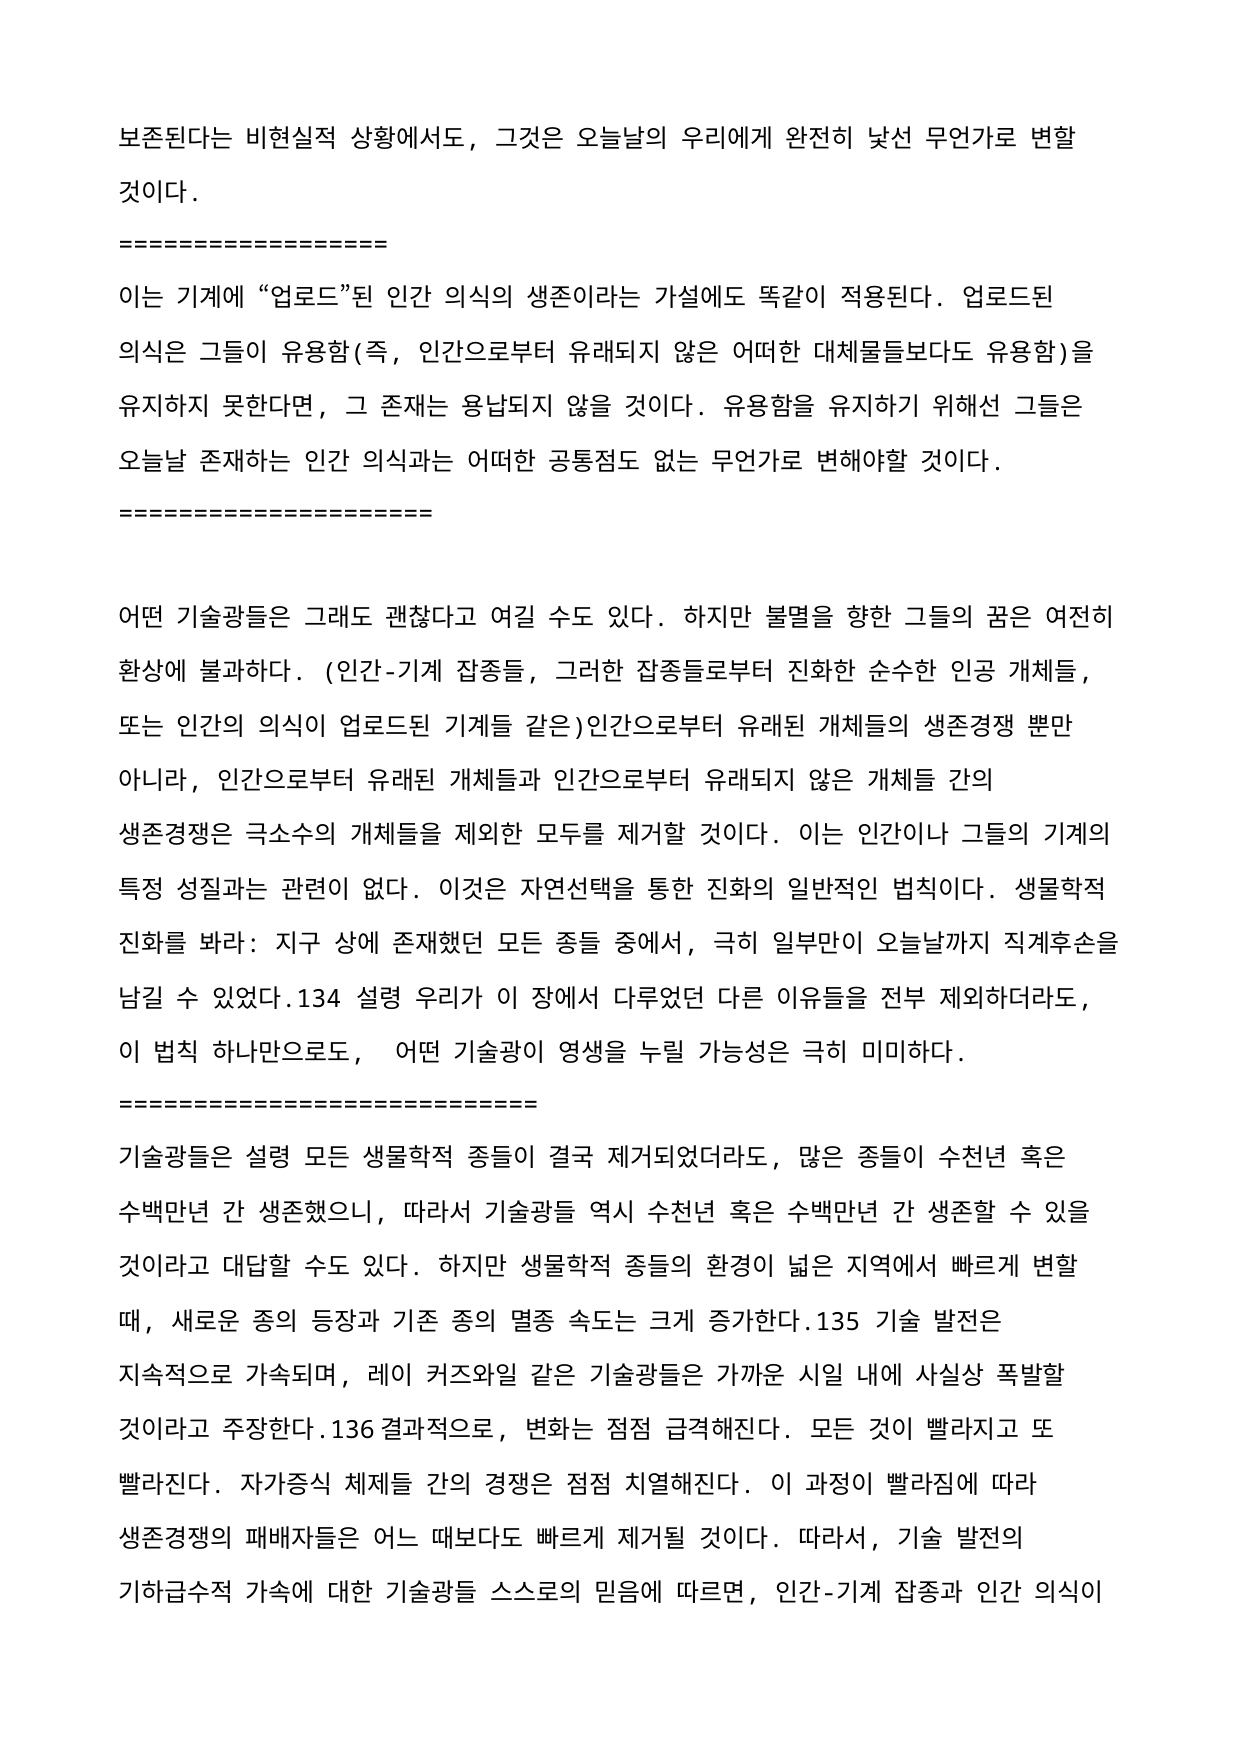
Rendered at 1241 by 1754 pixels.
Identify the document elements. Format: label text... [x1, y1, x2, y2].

text 이는 기계에 “업로드”된 인간 의식의 생존이라는 가설에도 똑같이 적용된다. 업로드된 의식은 그들이 유용함(즉, 인간으로부터 유래되지 않은 어떠한 대체물들보다도 유용함)을 유지하지 못한다면, 그 존재는 용납되지 않을 것이다. 유용함을 유지하기 위해선 그들은 오늘날 존재하는 인간 의식과는 어떠한 공통점도 없는 무언가로 변해야할 것이다. [118, 278, 1122, 477]
text ============================ [118, 1087, 1122, 1121]
text 어떤 기술광들은 그래도 괜찮다고 여길 수도 있다. 하지만 불멸을 향한 그들의 꿈은 여전히 환상에 불과하다. (인간-기계 잡종들, 그러한 잡종들로부터 진화한 순수한 인공 개체들, 또는 인간의 의식이 업로드된 기계들 같은)인간으로부터 유래된 개체들의 생존경쟁 뿐만 아니라, 인간으로부터 유래된 개체들과 인간으로부터 유래되지 않은 개체들 간의 생존경쟁은 극소수의 개체들을 제외한 모두를 제거할 것이다. 이는 인간이나 그들의 기계의 특정 성질과는 관련이 없다. 이것은 자연선택을 통한 진화의 일반적인 법칙이다. 생물학적 진화를 봐라: 지구 상에 존재했던 모든 종들 중에서, 극히 일부만이 오늘날까지 직계후손을 남길 수 있었다.134 설령 우리가 이 장에서 다루었던 다른 이유들을 전부 제외하더라도, 이 법칙 하나만으로도, 어떤 기술광이 영생을 누릴 가능성은 극히 미미하다. [118, 597, 1122, 1069]
text 기술광들은 설령 모든 생물학적 종들이 결국 제거되었더라도, 많은 종들이 수천년 혹은 수백만년 간 생존했으니, 따라서 기술광들 역시 수천년 혹은 수백만년 간 생존할 수 있을 것이라고 대답할 수도 있다. 하지만 생물학적 종들의 환경이 넓은 지역에서 빠르게 변할 때, 새로운 종의 등장과 기존 종의 멸종 속도는 크게 증가한다.135 기술 발전은 지속적으로 가속되며, 레이 커즈와일 같은 기술광들은 가까운 시일 내에 사실상 폭발할 것이라고 주장한다.136결과적으로, 변화는 점점 급격해진다. 모든 것이 빨라지고 또 빨라진다. 자가증식 체제들 간의 경쟁은 점점 치열해진다. 이 과정이 빨라짐에 따라 생존경쟁의 패배자들은 어느 때보다도 빠르게 제거될 것이다. 따라서, 기술 발전의 기하급수적 가속에 대한 기술광들 스스로의 믿음에 따르면, 인간-기계 잡종과 인간 의식이 [118, 1138, 1122, 1609]
text ===================== [118, 495, 1122, 529]
text 보존된다는 비현실적 상황에서도, 그것은 오늘날의 우리에게 완전히 낯선 무언가로 변할 것이다. [118, 118, 1122, 209]
text ================== [118, 227, 1122, 261]
